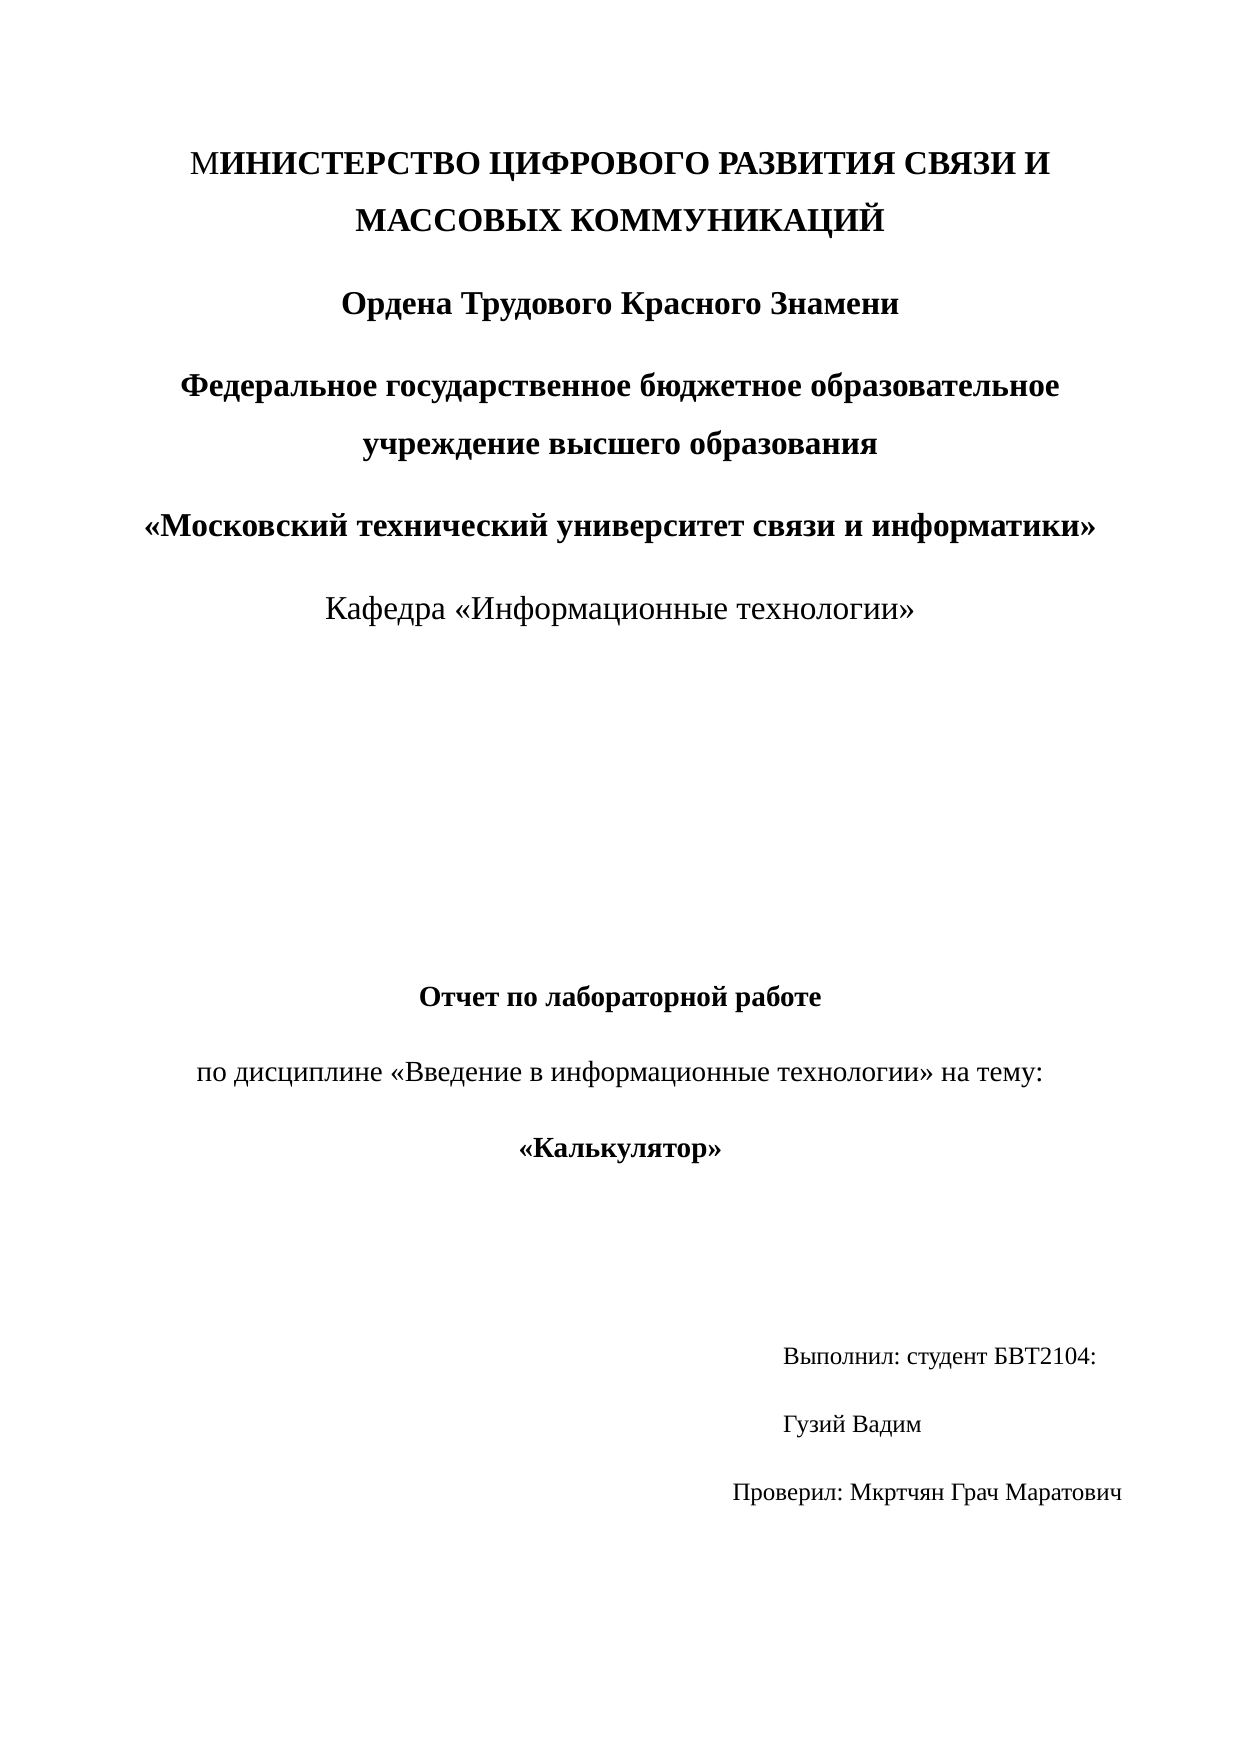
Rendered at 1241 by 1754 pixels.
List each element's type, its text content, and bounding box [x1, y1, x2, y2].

subtitle Кафедра «Информационные технологии» [118, 588, 1122, 626]
subtitle «Калькулятор» [118, 1130, 1122, 1163]
text Проверил: Мкртчян Грач Маратович [118, 1477, 1122, 1506]
text Выполнил: студент БВТ2104: [118, 1341, 1122, 1370]
subtitle Отчет по лабораторной работе [118, 979, 1122, 1013]
subtitle по дисциплине «Введение в информационные технологии» на тему: [118, 1054, 1122, 1088]
subtitle Федеральное государственное бюджетное образовательное учреждение высшего образования [118, 366, 1122, 461]
subtitle Ордена Трудового Красного Знамени [118, 283, 1122, 321]
text Гузий Вадим [118, 1409, 1122, 1438]
subtitle МИНИСТЕРСТВО ЦИФРОВОГО РАЗВИТИЯ СВЯЗИ И МАССОВЫХ КОММУНИКАЦИЙ [118, 143, 1122, 239]
subtitle «Московский технический университет связи и информатики» [118, 506, 1122, 544]
